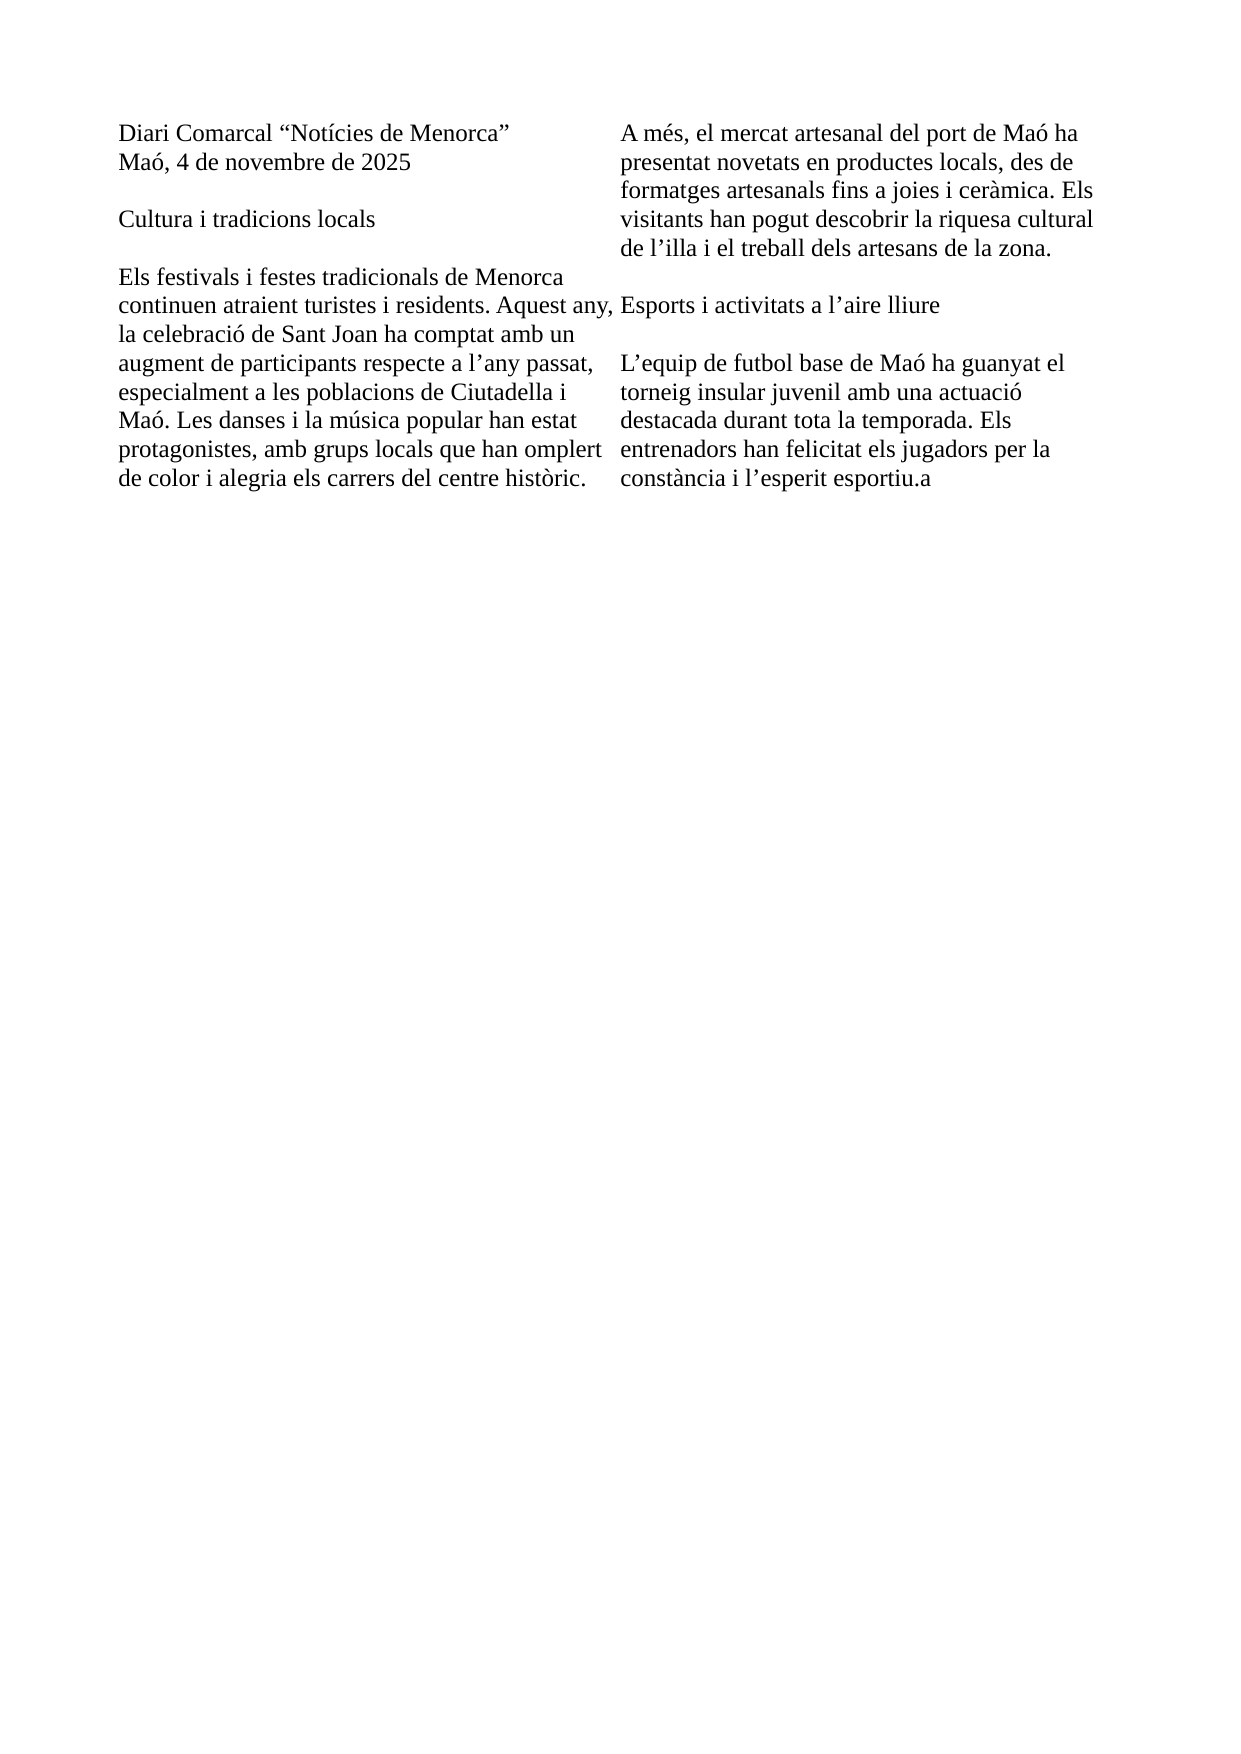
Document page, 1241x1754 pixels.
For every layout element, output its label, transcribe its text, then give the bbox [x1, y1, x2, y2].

text A més, el mercat artesanal del port de Maó ha presentat novetats en productes locals, des de formatges artesanals fins a joies i ceràmica. Els visitants han pogut descobrir la riquesa cultural de l’illa i el treball dels artesans de la zona. [620, 118, 1122, 262]
text Maó, 4 de novembre de 2025 [118, 147, 620, 176]
text L’equip de futbol base de Maó ha guanyat el torneig insular juvenil amb una actuació destacada durant tota la temporada. Els entrenadors han felicitat els jugadors per la constància i l’esperit esportiu.a [620, 348, 1122, 492]
text Els festivals i festes tradicionals de Menorca continuen atraient turistes i residents. Aquest any, la celebració de Sant Joan ha comptat amb un augment de participants respecte a l’any passat, especialment a les poblacions de Ciutadella i Maó. Les danses i la música popular han estat protagonistes, amb grups locals que han omplert de color i alegria els carrers del centre històric. [118, 262, 620, 492]
text Esports i activitats a l’aire lliure [620, 291, 1122, 319]
text Cultura i tradicions locals [118, 204, 620, 233]
text Diari Comarcal “Notícies de Menorca” [118, 118, 620, 147]
